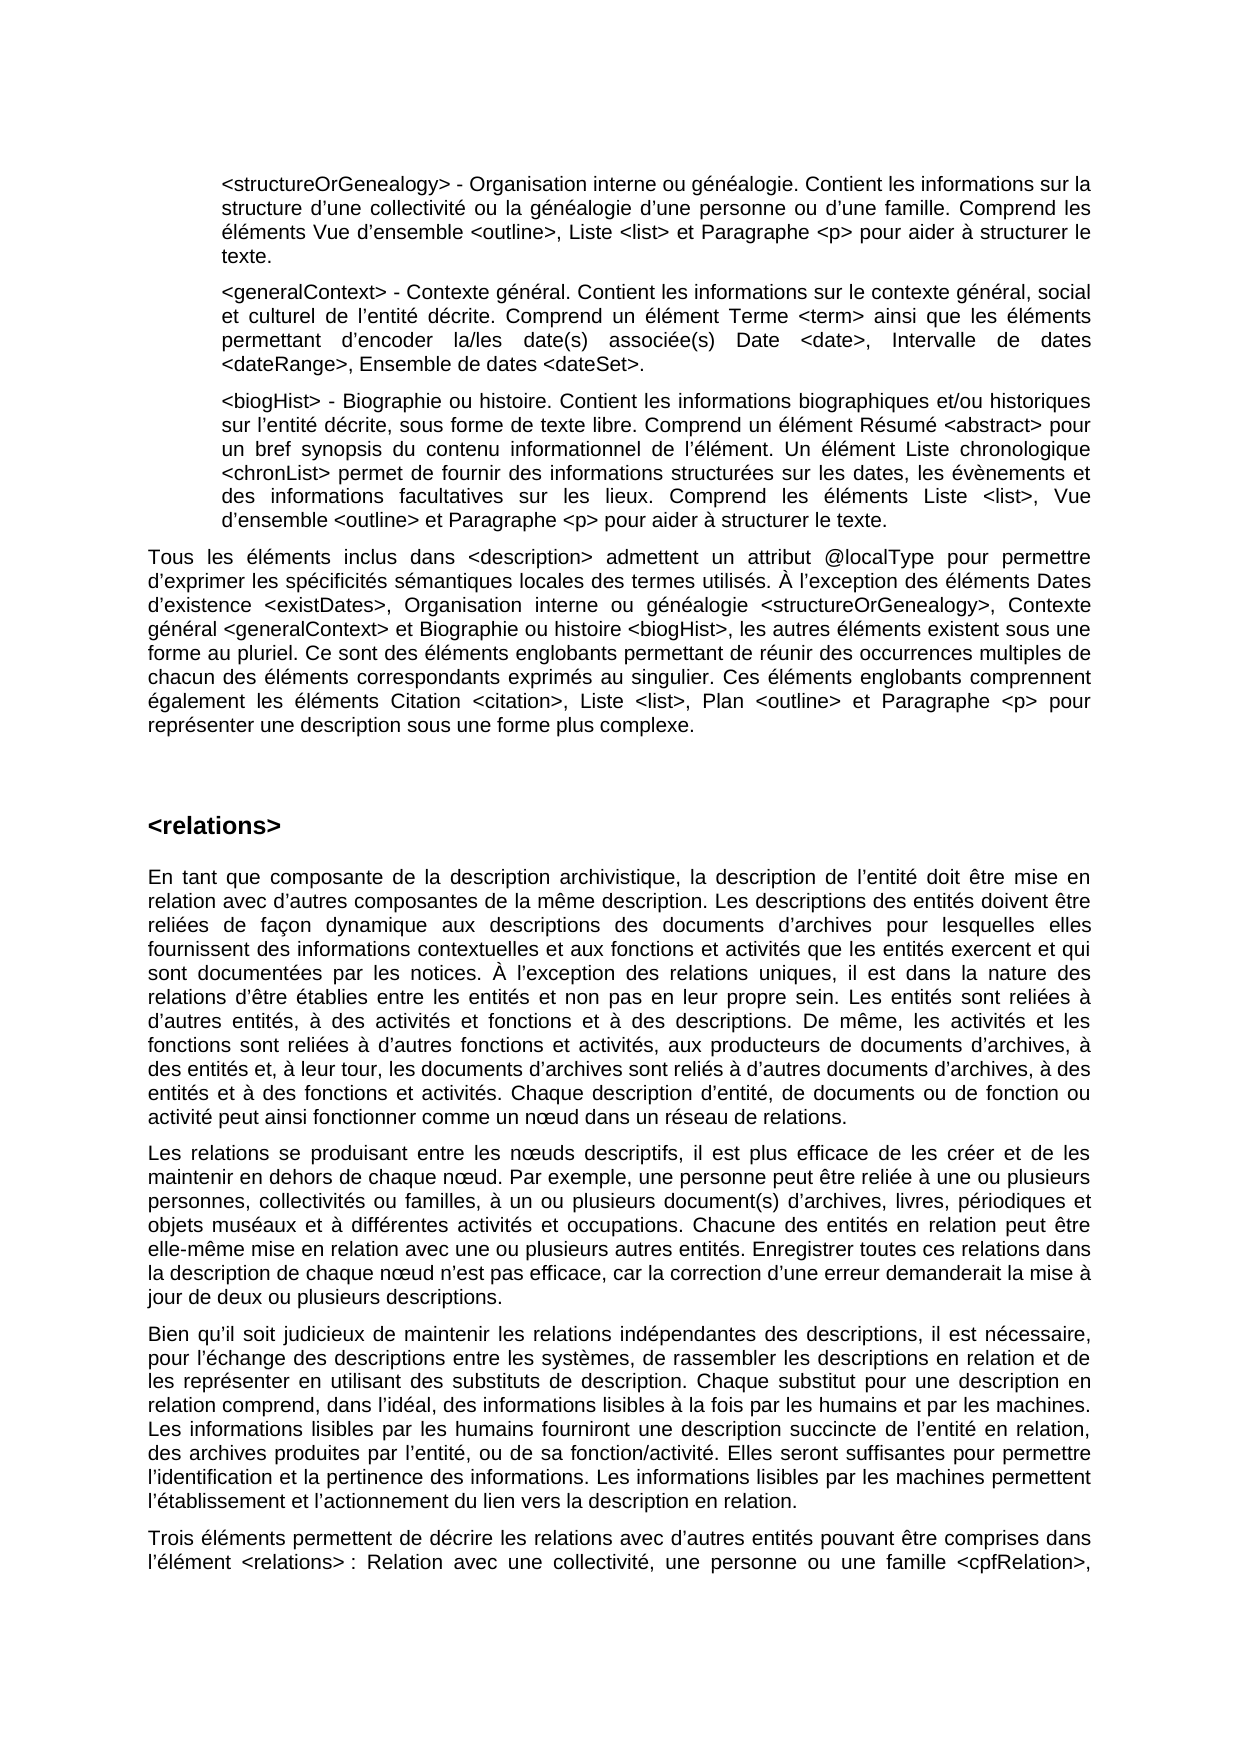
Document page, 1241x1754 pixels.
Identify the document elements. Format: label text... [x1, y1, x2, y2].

text Trois éléments permettent de décrire les relations avec d’autres entités pouvant être comprises dans l’élément <relations> : Relation avec une collectivité, une personne ou une famille <cpfRelation>, [148, 1526, 1092, 1573]
text Tous les éléments inclus dans <description> admettent un attribut @localType pour permettre d’exprimer les spécificités sémantiques locales des termes utilisés. À l’exception des éléments Dates d’existence <existDates>, Organisation interne ou généalogie <structureOrGenealogy>, Contexte général <generalContext> et Biographie ou histoire <biogHist>, les autres éléments existent sous une forme au pluriel. Ce sont des éléments englobants permettant de réunir des occurrences multiples de chacun des éléments correspondants exprimés au singulier. Ces éléments englobants comprennent également les éléments Citation <citation>, Liste <list>, Plan <outline> et Paragraphe <p> pour représenter une description sous une forme plus complexe. [148, 545, 1092, 736]
text En tant que composante de la description archivistique, la description de l’entité doit être mise en relation avec d’autres composantes de la même description. Les descriptions des entités doivent être reliées de façon dynamique aux descriptions des documents d’archives pour lesquelles elles fournissent des informations contextuelles et aux fonctions et activités que les entités exercent et qui sont documentées par les notices. À l’exception des relations uniques, il est dans la nature des relations d’être établies entre les entités et non pas en leur propre sein. Les entités sont reliées à d’autres entités, à des activités et fonctions et à des descriptions. De même, les activités et les fonctions sont reliées à d’autres fonctions et activités, aux producteurs de documents d’archives, à des entités et, à leur tour, les documents d’archives sont reliés à d’autres documents d’archives, à des entités et à des fonctions et activités. Chaque description d’entité, de documents ou de fonction ou activité peut ainsi fonctionner comme un nœud dans un réseau de relations. [148, 865, 1092, 1129]
text Bien qu’il soit judicieux de maintenir les relations indépendantes des descriptions, il est nécessaire, pour l’échange des descriptions entre les systèmes, de rassembler les descriptions en relation et de les représenter en utilisant des substituts de description. Chaque substitut pour une description en relation comprend, dans l’idéal, des informations lisibles à la fois par les humains et par les machines. Les informations lisibles par les humains fourniront une description succincte de l’entité en relation, des archives produites par l’entité, ou de sa fonction/activité. Elles seront suffisantes pour permettre l’identification et la pertinence des informations. Les informations lisibles par les machines permettent l’établissement et l’actionnement du lien vers la description en relation. [148, 1321, 1092, 1513]
text <relations> [148, 811, 1092, 840]
text <generalContext> - Contexte général. Contient les informations sur le contexte général, social et culturel de l’entité décrite. Comprend un élément Terme <term> ainsi que les éléments permettant d’encoder la/les date(s) associée(s) Date <date>, Intervalle de dates <dateRange>, Ensemble de dates <dateSet>. [221, 280, 1092, 376]
text Les relations se produisant entre les nœuds descriptifs, il est plus efficace de les créer et de les maintenir en dehors de chaque nœud. Par exemple, une personne peut être reliée à une ou plusieurs personnes, collectivités ou familles, à un ou plusieurs document(s) d’archives, livres, périodiques et objets muséaux et à différentes activités et occupations. Chacune des entités en relation peut être elle-même mise en relation avec une ou plusieurs autres entités. Enregistrer toutes ces relations dans la description de chaque nœud n’est pas efficace, car la correction d’une erreur demanderait la mise à jour de deux ou plusieurs descriptions. [148, 1141, 1092, 1309]
text <biogHist> - Biographie ou histoire. Contient les informations biographiques et/ou historiques sur l’entité décrite, sous forme de texte libre. Comprend un élément Résumé <abstract> pour un bref synopsis du contenu informationnel de l’élément. Un élément Liste chronologique <chronList> permet de fournir des informations structurées sur les dates, les évènements et des informations facultatives sur les lieux. Comprend les éléments Liste <list>, Vue d’ensemble <outline> et Paragraphe <p> pour aider à structurer le texte. [221, 388, 1092, 532]
text <structureOrGenealogy> - Organisation interne ou généalogie. Contient les informations sur la structure d’une collectivité ou la généalogie d’une personne ou d’une famille. Comprend les éléments Vue d’ensemble <outline>, Liste <list> et Paragraphe <p> pour aider à structurer le texte. [221, 172, 1092, 268]
